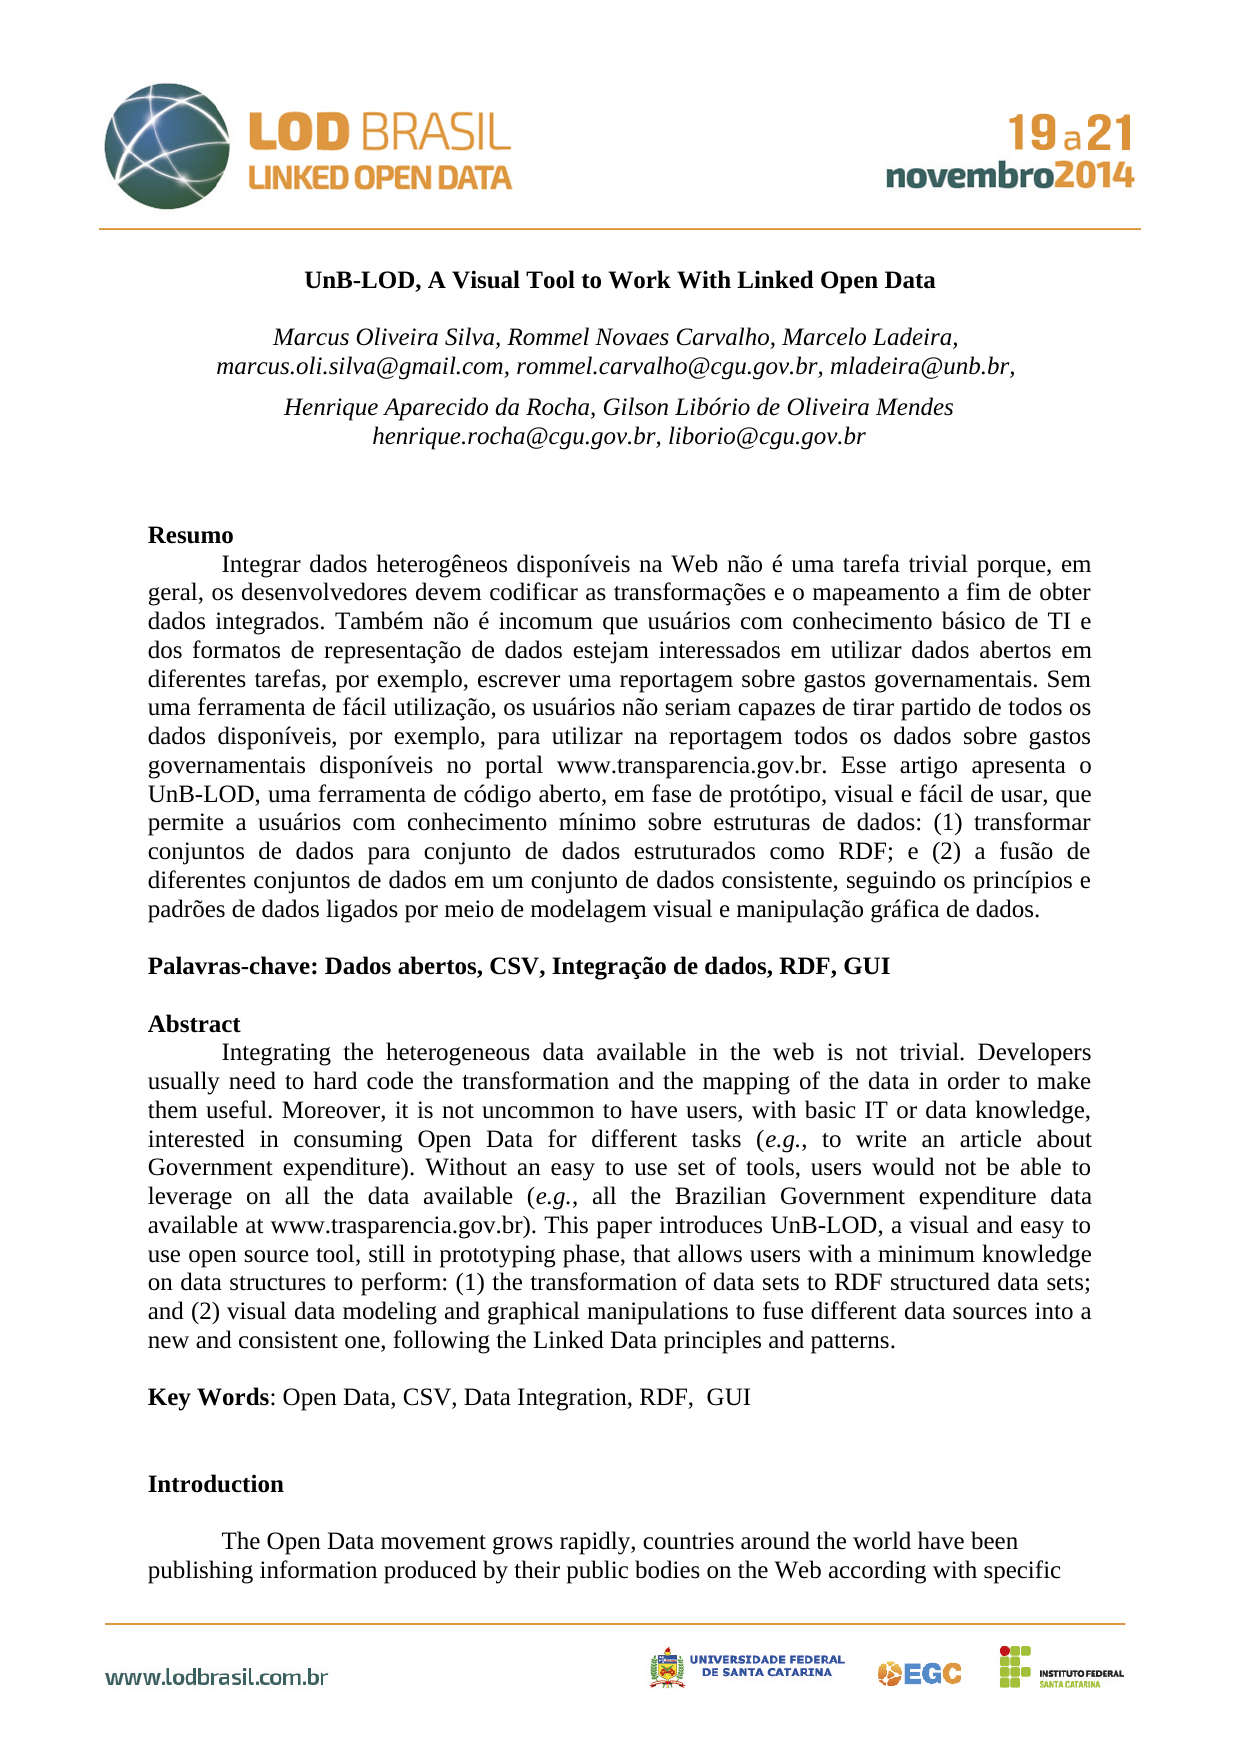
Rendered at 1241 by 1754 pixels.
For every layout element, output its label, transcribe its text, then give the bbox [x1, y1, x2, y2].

picture [93, 73, 1147, 234]
text Marcus Oliveira Silva, Rommel Novaes Carvalho, Marcelo Ladeira, [148, 322, 1092, 351]
text Introduction [148, 1469, 1092, 1497]
text Abstract [148, 1009, 1092, 1037]
text UnB-LOD, A Visual Tool to Work With Linked Open Data [148, 265, 1092, 294]
text henrique.rocha@cgu.gov.br, liborio@cgu.gov.br [148, 421, 1092, 450]
text The Open Data movement grows rapidly, countries around the world have been publishing information produced by their public bodies on the Web according with specific [148, 1526, 1092, 1584]
text Integrating the heterogeneous data available in the web is not trivial. Developers usually need to hard code the transformation and the mapping of the data in order to make them useful. Moreover, it is not uncommon to have users, with basic IT or data knowledge, interested in consuming Open Data for different tasks (e.g., to write an article about Government expenditure). Without an easy to use set of tools, users would not be able to leverage on all the data available (e.g., all the Brazilian Government expenditure data available at www.trasparencia.gov.br). This paper introduces UnB-LOD, a visual and easy to use open source tool, still in prototyping phase, that allows users with a minimum knowledge on data structures to perform: (1) the transformation of data sets to RDF structured data sets; and (2) visual data modeling and graphical manipulations to fuse different data sources into a new and consistent one, following the Linked Data principles and patterns. [148, 1037, 1092, 1354]
text Integrar dados heterogêneos disponíveis na Web não é uma tarefa trivial porque, em geral, os desenvolvedores devem codificar as transformações e o mapeamento a fim de obter dados integrados. Também não é incomum que usuários com conhecimento básico de TI e dos formatos de representação de dados estejam interessados em utilizar dados abertos em diferentes tarefas, por exemplo, escrever uma reportagem sobre gastos governamentais. Sem uma ferramenta de fácil utilização, os usuários não seriam capazes de tirar partido de todos os dados disponíveis, por exemplo, para utilizar na reportagem todos os dados sobre gastos governamentais disponíveis no portal www.transparencia.gov.br. Esse artigo apresenta o UnB-LOD, uma ferramenta de código aberto, em fase de protótipo, visual e fácil de usar, que permite a usuários com conhecimento mínimo sobre estruturas de dados: (1) transformar conjuntos de dados para conjunto de dados estruturados como RDF; e (2) a fusão de diferentes conjuntos de dados em um conjunto de dados consistente, seguindo os princípios e padrões de dados ligados por meio de modelagem visual e manipulação gráfica de dados. [148, 549, 1092, 922]
text Resumo [148, 520, 1092, 549]
text Key Words: Open Data, CSV, Data Integration, RDF, GUI [148, 1382, 1092, 1411]
text marcus.oli.silva@gmail.com, rommel.carvalho@cgu.gov.br, mladeira@unb.br, [148, 351, 1092, 380]
text Palavras-chave: Dados abertos, CSV, Integração de dados, RDF, GUI [148, 951, 1092, 980]
picture [105, 1623, 1135, 1701]
text Henrique Aparecido da Rocha, Gilson Libório de Oliveira Mendes [148, 392, 1092, 421]
